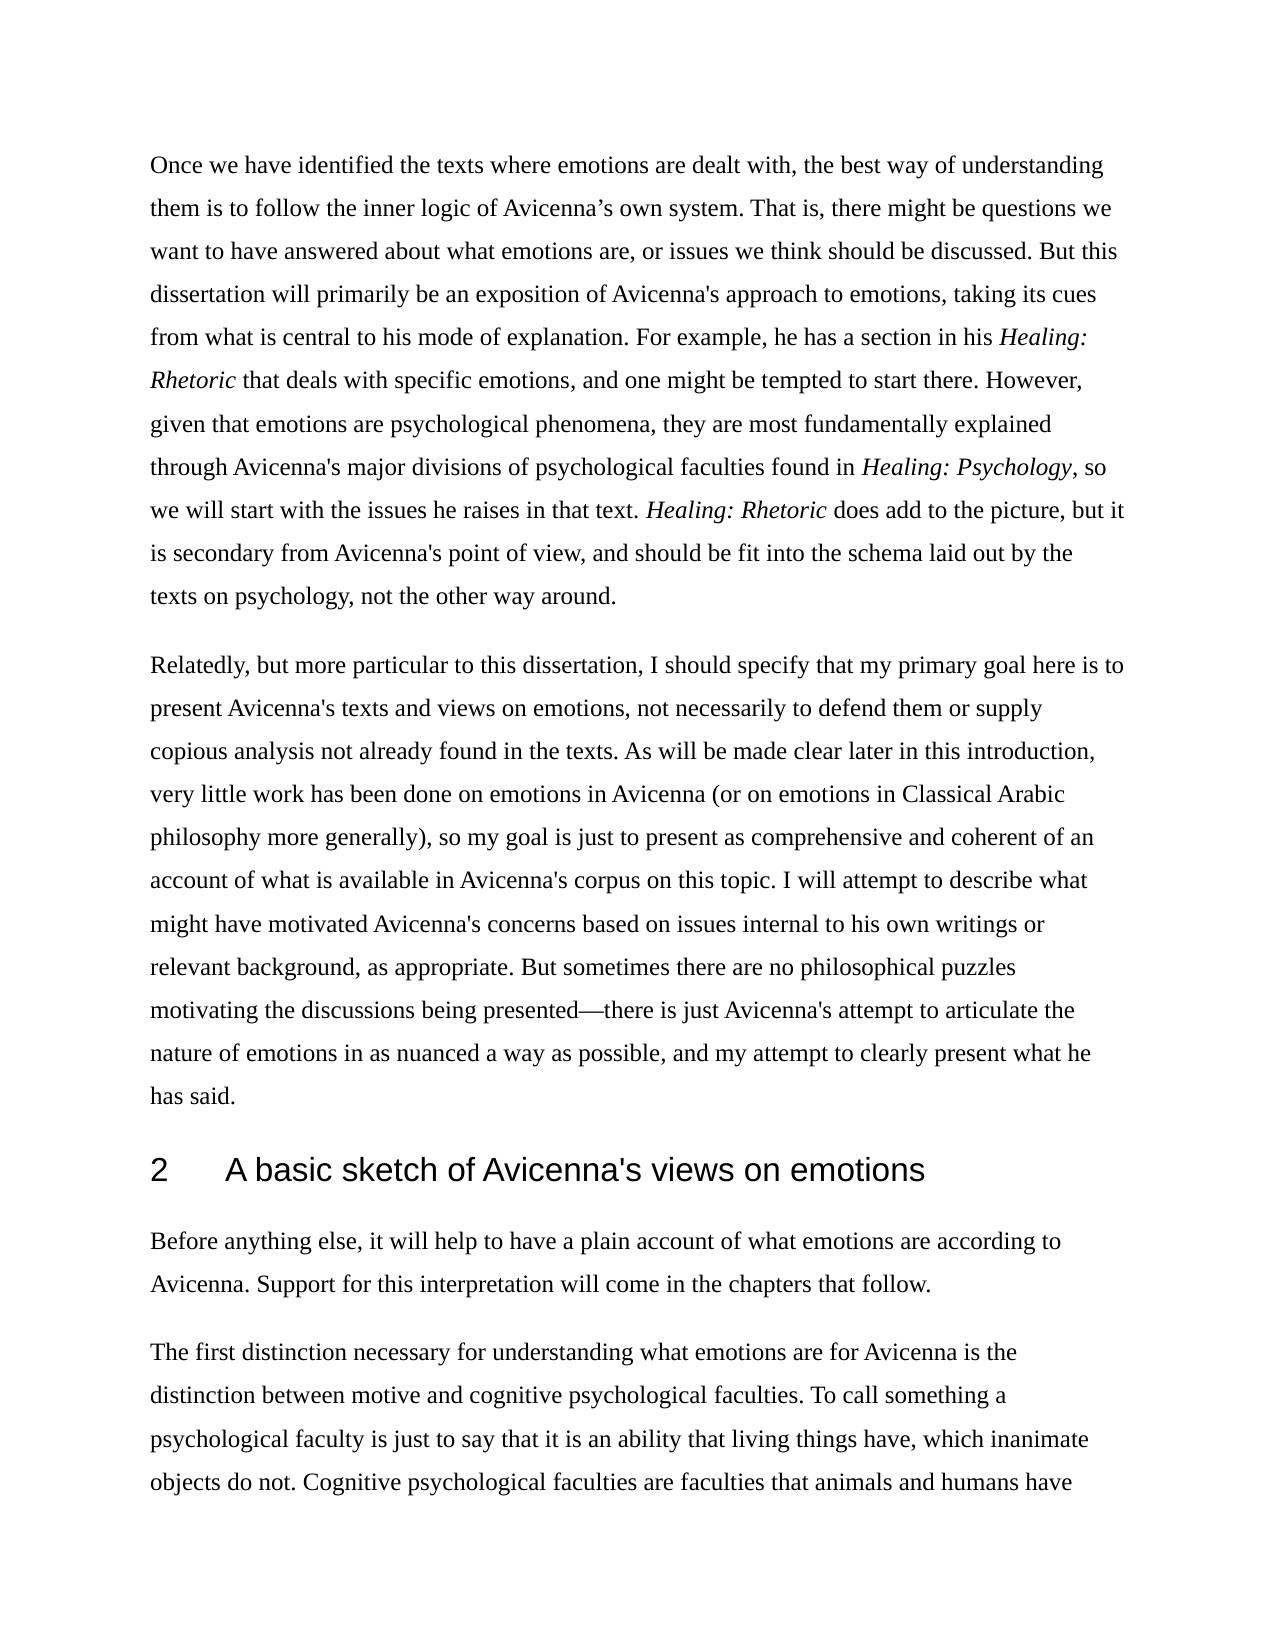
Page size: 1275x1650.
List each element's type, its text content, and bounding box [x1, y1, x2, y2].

text Before anything else, it will help to have a plain account of what emotions are according to Avicenna. Support for this interpretation will come in the chapters that follow. [150, 1226, 1125, 1298]
subtitle 2 A basic sketch of Avicenna's views on emotions [150, 1150, 1125, 1188]
text The first distinction necessary for understanding what emotions are for Avicenna is the distinction between motive and cognitive psychological faculties. To call something a psychological faculty is just to say that it is an ability that living things have, which inanimate objects do not. Cognitive psychological faculties are faculties that animals and humans have [150, 1337, 1125, 1496]
text Relatedly, but more particular to this dissertation, I should specify that my primary goal here is to present Avicenna's texts and views on emotions, not necessarily to defend them or supply copious analysis not already found in the texts. As will be made clear later in this introduction, very little work has been done on emotions in Avicenna (or on emotions in Classical Arabic philosophy more generally), so my goal is just to present as comprehensive and coherent of an account of what is available in Avicenna's corpus on this topic. I will attempt to describe what might have motivated Avicenna's concerns based on issues internal to his own writings or relevant background, as appropriate. But sometimes there are no philosophical puzzles motivating the discussions being presented—there is just Avicenna's attempt to articulate the nature of emotions in as nuanced a way as possible, and my attempt to clearly present what he has said. [150, 650, 1125, 1110]
text Once we have identified the texts where emotions are dealt with, the best way of understanding them is to follow the inner logic of Avicenna’s own system. That is, there might be questions we want to have answered about what emotions are, or issues we think should be discussed. But this dissertation will primarily be an exposition of Avicenna's approach to emotions, taking its cues from what is central to his mode of explanation. For example, he has a section in his Healing: Rhetoric that deals with specific emotions, and one might be tempted to start there. However, given that emotions are psychological phenomena, they are most fundamentally explained through Avicenna's major divisions of psychological faculties found in Healing: Psychology, so we will start with the issues he raises in that text. Healing: Rhetoric does add to the picture, but it is secondary from Avicenna's point of view, and should be fit into the schema laid out by the texts on psychology, not the other way around. [150, 150, 1125, 610]
